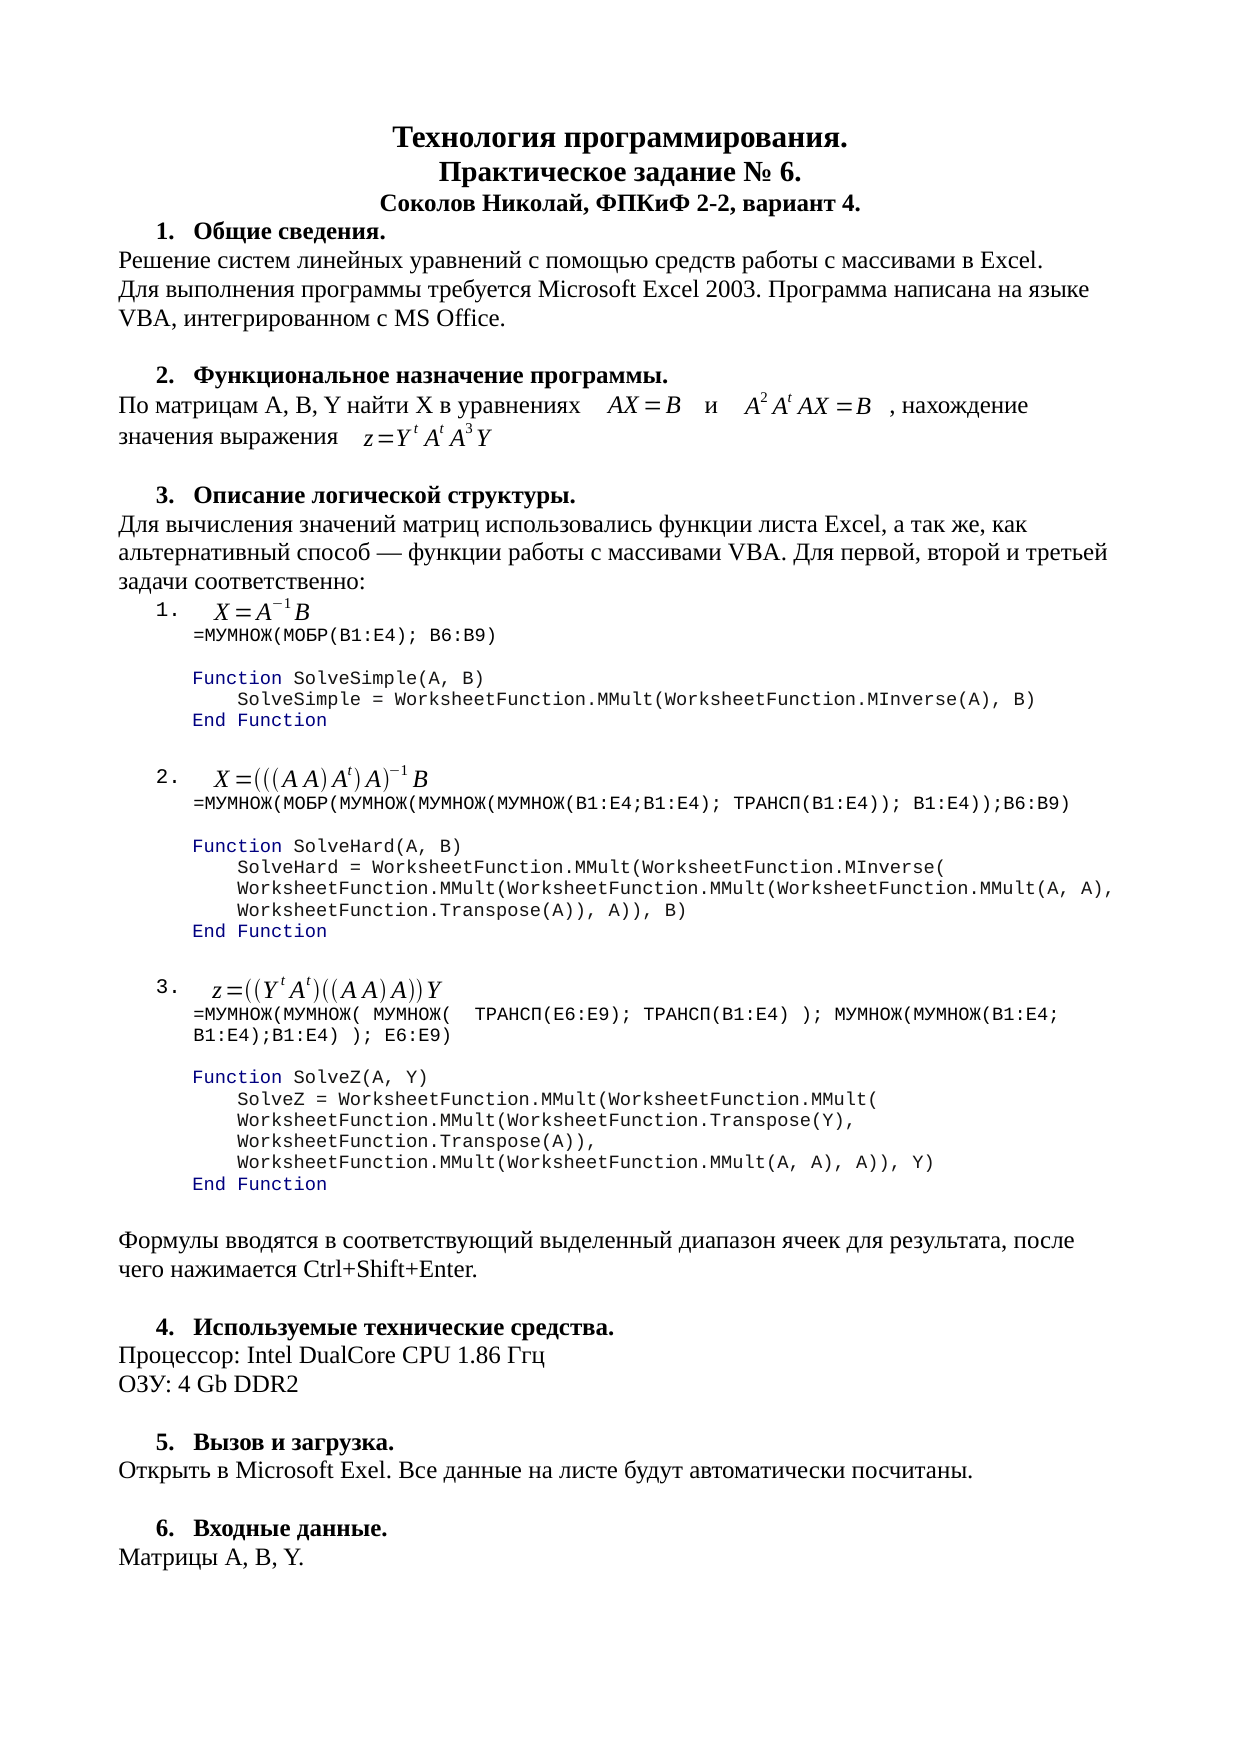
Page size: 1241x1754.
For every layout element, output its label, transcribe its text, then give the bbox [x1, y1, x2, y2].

text Решение систем линейных уравнений с помощью средств работы с массивами в Excel. [118, 245, 1122, 274]
text SolveSimple = WorksheetFunction.MMult(WorksheetFunction.MInverse(A), B) [192, 690, 1122, 711]
text WorksheetFunction.Transpose(A)), [192, 1132, 1122, 1153]
text Для вычисления значений матриц использовались функции листа Excel, а так же, как альтернативный способ — функции работы с массивами VBA. Для первой, второй и третьей задачи соответственно: [118, 509, 1122, 595]
text По матрицам A, B, Y найти X в уравнениях и , нахождение значения выражения [118, 389, 1122, 451]
text Соколов Николай, ФПКиФ 2-2, вариант 4. [118, 188, 1122, 216]
text SolveHard = WorksheetFunction.MMult(WorksheetFunction.MInverse( [192, 858, 1122, 879]
text Function SolveZ(A, Y) [192, 1068, 1122, 1089]
text Function SolveHard(A, B) [192, 837, 1122, 858]
list Входные данные. [156, 1513, 1122, 1542]
list Вызов и загрузка. [156, 1427, 1122, 1455]
text Формулы вводятся в соответствующий выделенный диапазон ячеек для результата, после чего нажимается Ctrl+Shift+Enter. [118, 1225, 1122, 1283]
text WorksheetFunction.MMult(WorksheetFunction.Transpose(Y), [192, 1111, 1122, 1132]
list =МУМНОЖ(МОБР(B1:E4); B6:B9) [156, 626, 1122, 647]
text Процессор: Intel DualCore CPU 1.86 Ггц [118, 1340, 1122, 1369]
text End Function [192, 711, 1122, 732]
list Используемые технические средства. [156, 1312, 1122, 1340]
text WorksheetFunction.MMult(WorksheetFunction.MMult(A, A), A)), Y) [192, 1153, 1122, 1174]
text Открыть в Microsoft Exel. Все данные на листе будут автоматически посчитаны. [118, 1455, 1122, 1484]
text WorksheetFunction.MMult(WorksheetFunction.MMult(WorksheetFunction.MMult(A, A), [192, 879, 1122, 900]
list =МУМНОЖ(МУМНОЖ( МУМНОЖ( ТРАНСП(E6:E9); ТРАНСП(B1:E4) ); МУМНОЖ(МУМНОЖ(B1:E4; B1:E4);B1:E4) ); E6:E9) [156, 1004, 1122, 1047]
text ОЗУ: 4 Gb DDR2 [118, 1369, 1122, 1398]
list Функциональное назначение программы. [156, 360, 1122, 389]
text WorksheetFunction.Transpose(A)), A)), B) [192, 900, 1122, 922]
text Технология программирования. [118, 118, 1122, 154]
list Описание логической структуры. [156, 480, 1122, 509]
text SolveZ = WorksheetFunction.MMult(WorksheetFunction.MMult( [192, 1089, 1122, 1111]
text Матрицы A, B, Y. [118, 1542, 1122, 1570]
list =МУМНОЖ(МОБР(МУМНОЖ(МУМНОЖ(МУМНОЖ(B1:E4;B1:E4); ТРАНСП(B1:E4)); B1:E4));B6:B9) [156, 794, 1122, 815]
text End Function [192, 1174, 1122, 1196]
list Общие сведения. [156, 216, 1122, 245]
text Практическое задание № 6. [118, 154, 1122, 188]
text Для выполнения программы требуется Microsoft Excel 2003. Программа написана на языке VBA, интегрированном с MS Office. [118, 274, 1122, 331]
text End Function [192, 922, 1122, 943]
text Function SolveSimple(A, B) [192, 668, 1122, 690]
